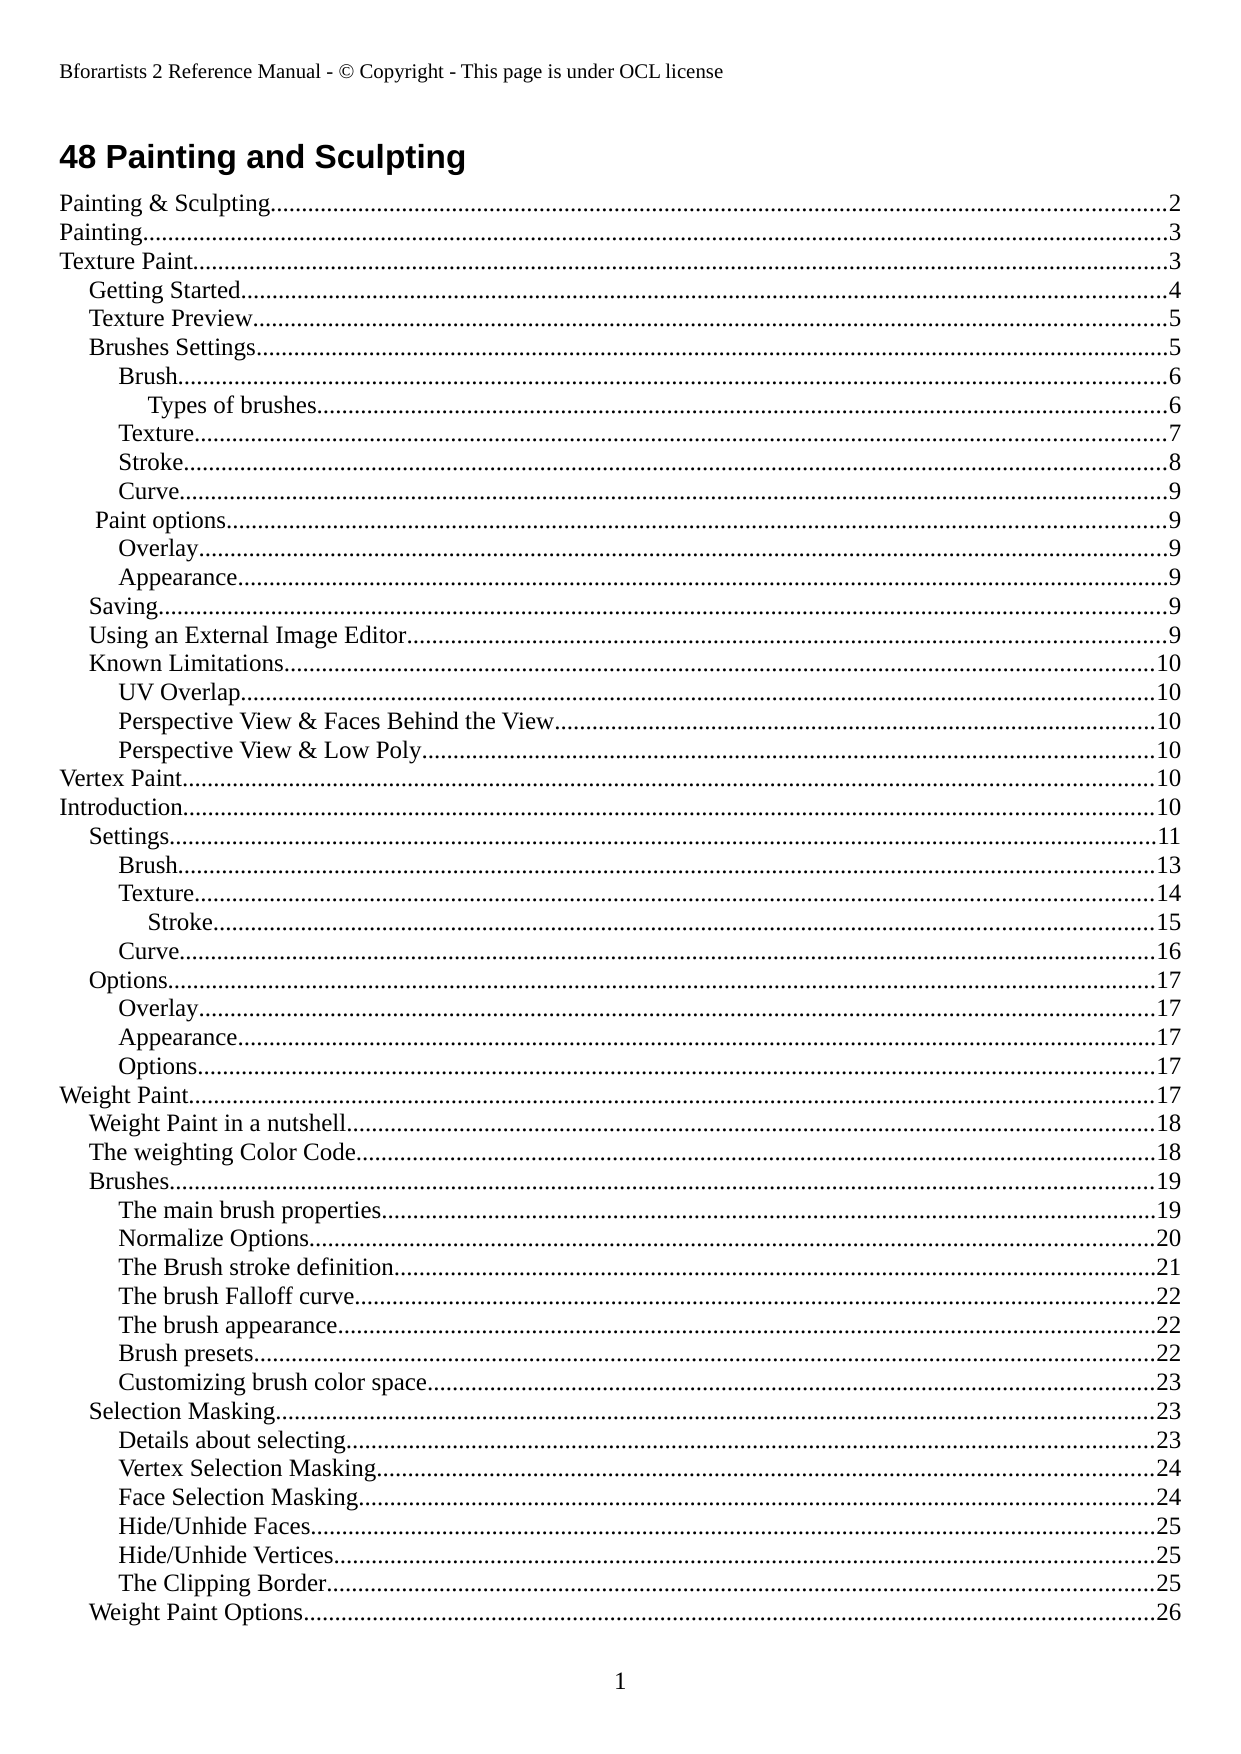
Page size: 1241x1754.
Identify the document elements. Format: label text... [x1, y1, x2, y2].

text Stroke 15 [147, 907, 1181, 936]
text Options 17 [118, 1051, 1181, 1080]
text Appearance 17 [118, 1022, 1181, 1051]
text Appearance 9 [118, 562, 1181, 591]
text Curve 9 [118, 476, 1181, 505]
text Vertex Selection Masking 24 [118, 1453, 1181, 1482]
text The brush Falloff curve 22 [118, 1281, 1181, 1310]
text Weight Paint in a nutshell 18 [88, 1108, 1181, 1137]
text Overlay 17 [118, 993, 1181, 1022]
text Brushes 19 [88, 1166, 1181, 1195]
text Overlay 9 [118, 533, 1181, 562]
text The main brush properties 19 [118, 1195, 1181, 1223]
text Using an External Image Editor 9 [88, 620, 1181, 648]
text Texture Paint 3 [59, 246, 1181, 275]
text Saving 9 [88, 591, 1181, 620]
text Texture 14 [118, 878, 1181, 907]
text Getting Started 4 [88, 275, 1181, 303]
text Texture 7 [118, 418, 1181, 447]
text Customizing brush color space 23 [118, 1367, 1181, 1396]
text Perspective View & Faces Behind the View 10 [118, 706, 1181, 735]
subtitle 48 Painting and Sculpting [59, 138, 1181, 176]
text Hide/Unhide Faces 25 [118, 1511, 1181, 1540]
text Normalize Options 20 [118, 1223, 1181, 1252]
text Curve 16 [118, 936, 1181, 965]
text UV Overlap 10 [118, 677, 1181, 706]
text Hide/Unhide Vertices 25 [118, 1540, 1181, 1568]
text Stroke 8 [118, 447, 1181, 476]
text Brush 13 [118, 850, 1181, 878]
text Details about selecting 23 [118, 1425, 1181, 1453]
text Perspective View & Low Poly 10 [118, 735, 1181, 763]
text Texture Preview 5 [88, 303, 1181, 332]
text Introduction 10 [59, 792, 1181, 821]
text Painting & Sculpting 2 [59, 188, 1181, 217]
text Options 17 [88, 965, 1181, 993]
text The brush appearance 22 [118, 1310, 1181, 1338]
text Paint options 9 [88, 505, 1181, 533]
text Brushes Settings 5 [88, 332, 1181, 361]
text Selection Masking 23 [88, 1396, 1181, 1425]
text The Clipping Border 25 [118, 1568, 1181, 1597]
text The Brush stroke definition 21 [118, 1252, 1181, 1281]
text Known Limitations 10 [88, 648, 1181, 677]
text Face Selection Masking 24 [118, 1482, 1181, 1511]
text Settings 11 [88, 821, 1181, 850]
text Brush 6 [118, 361, 1181, 390]
text The weighting Color Code 18 [88, 1137, 1181, 1166]
text Weight Paint Options 26 [88, 1597, 1181, 1626]
text Painting 3 [59, 217, 1181, 246]
text Weight Paint 17 [59, 1080, 1181, 1108]
text Types of brushes 6 [147, 390, 1181, 418]
text Brush presets 22 [118, 1338, 1181, 1367]
text Vertex Paint 10 [59, 763, 1181, 792]
